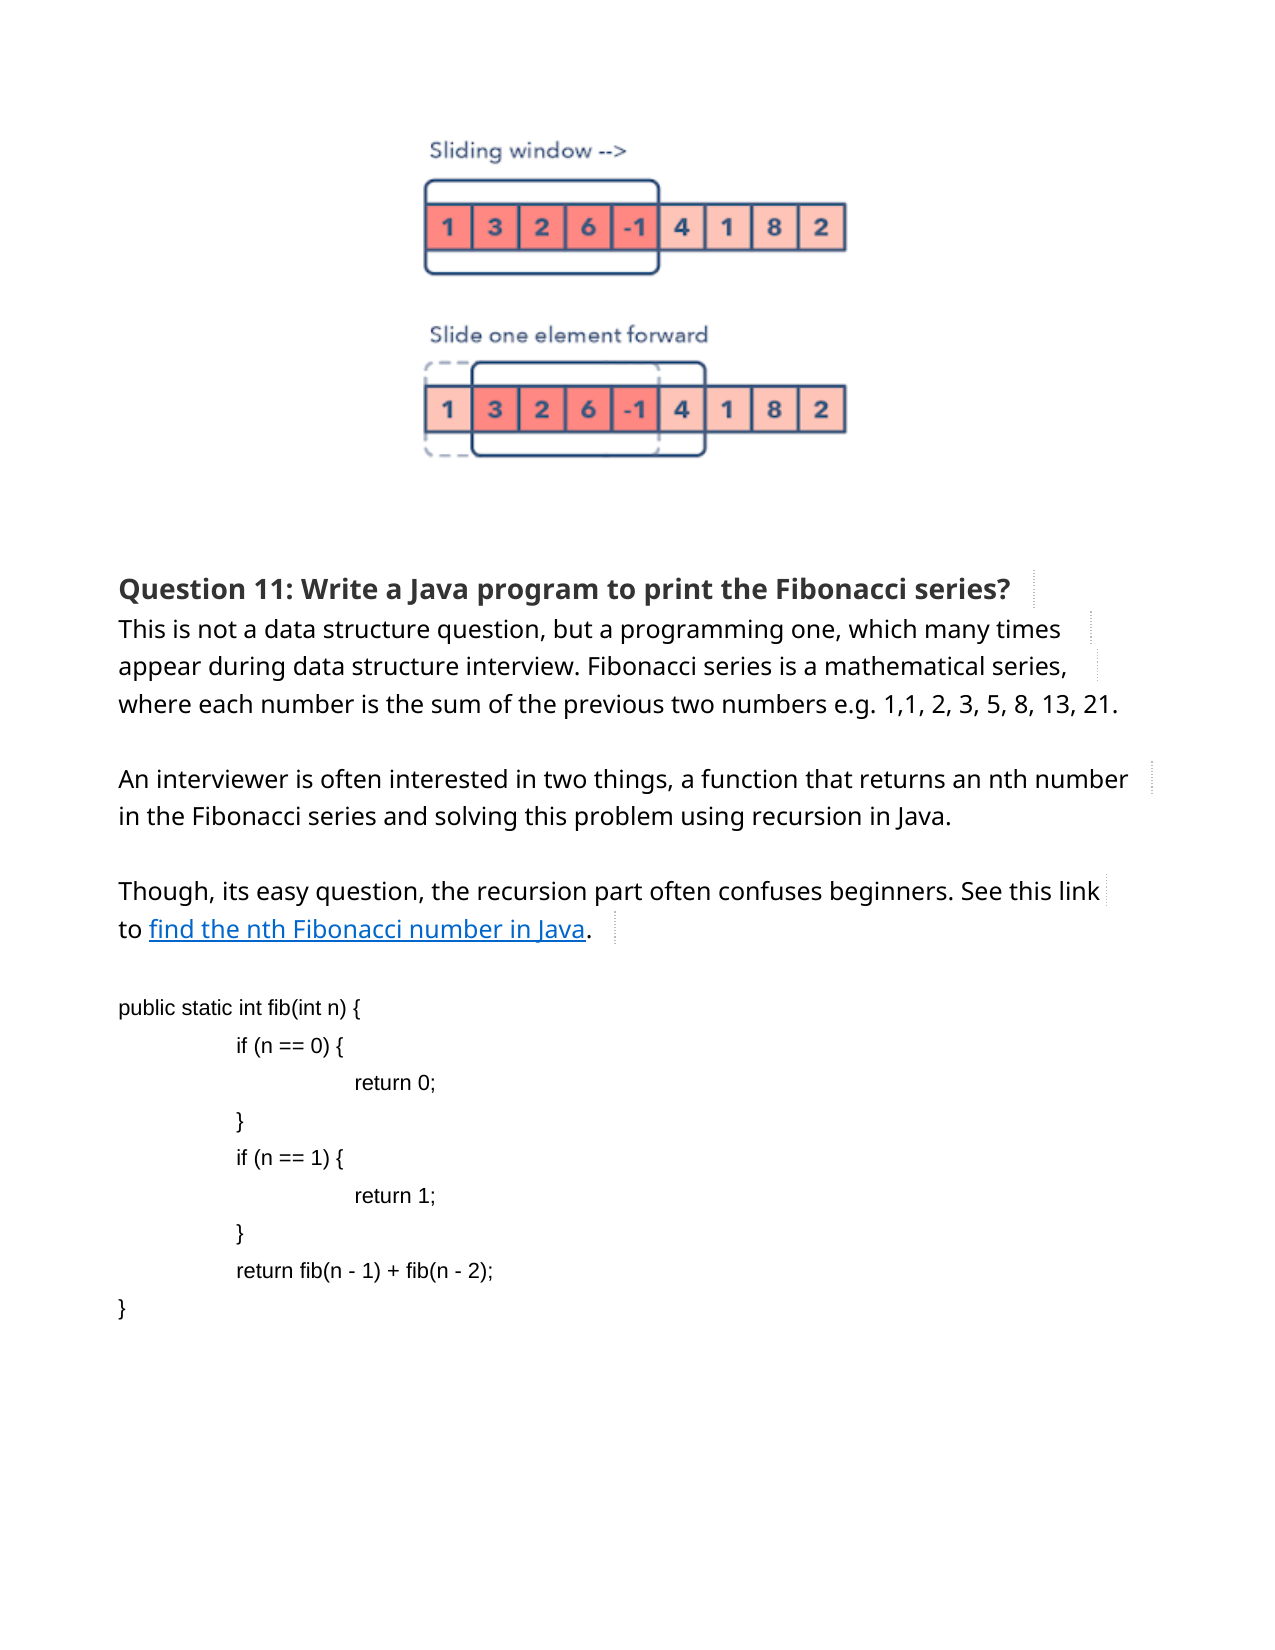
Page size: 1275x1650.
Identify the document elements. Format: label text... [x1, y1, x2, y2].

text if (n == 0) { [118, 1021, 1157, 1058]
text public static int fib(int n) { [118, 983, 1157, 1021]
text } [118, 1208, 1157, 1246]
text } [118, 1283, 1157, 1358]
picture [325, 118, 951, 487]
text if (n == 1) { [118, 1133, 1157, 1171]
text return 1; [118, 1171, 1157, 1208]
text return fib(n - 1) + fib(n - 2); [118, 1246, 1157, 1283]
text return 0; [118, 1058, 1157, 1096]
text } [118, 1096, 1157, 1133]
subtitle Question 11: Write a Java program to print the Fibonacci series? [118, 570, 1157, 608]
text This is not a data structure question, but a programming one, which many times appear during data structure interview. Fibonacci series is a mathematical series, where each number is the sum of the previous two numbers e.g. 1,1, 2, 3, 5, 8, 13, 21. An interviewer is often interested in two things, a function that returns an nth number in the Fibonacci series and solving this problem using recursion in Java. Though, its easy question, the recursion part often confuses beginners. See this link to find the nth Fibonacci number in Java. [118, 608, 1157, 946]
